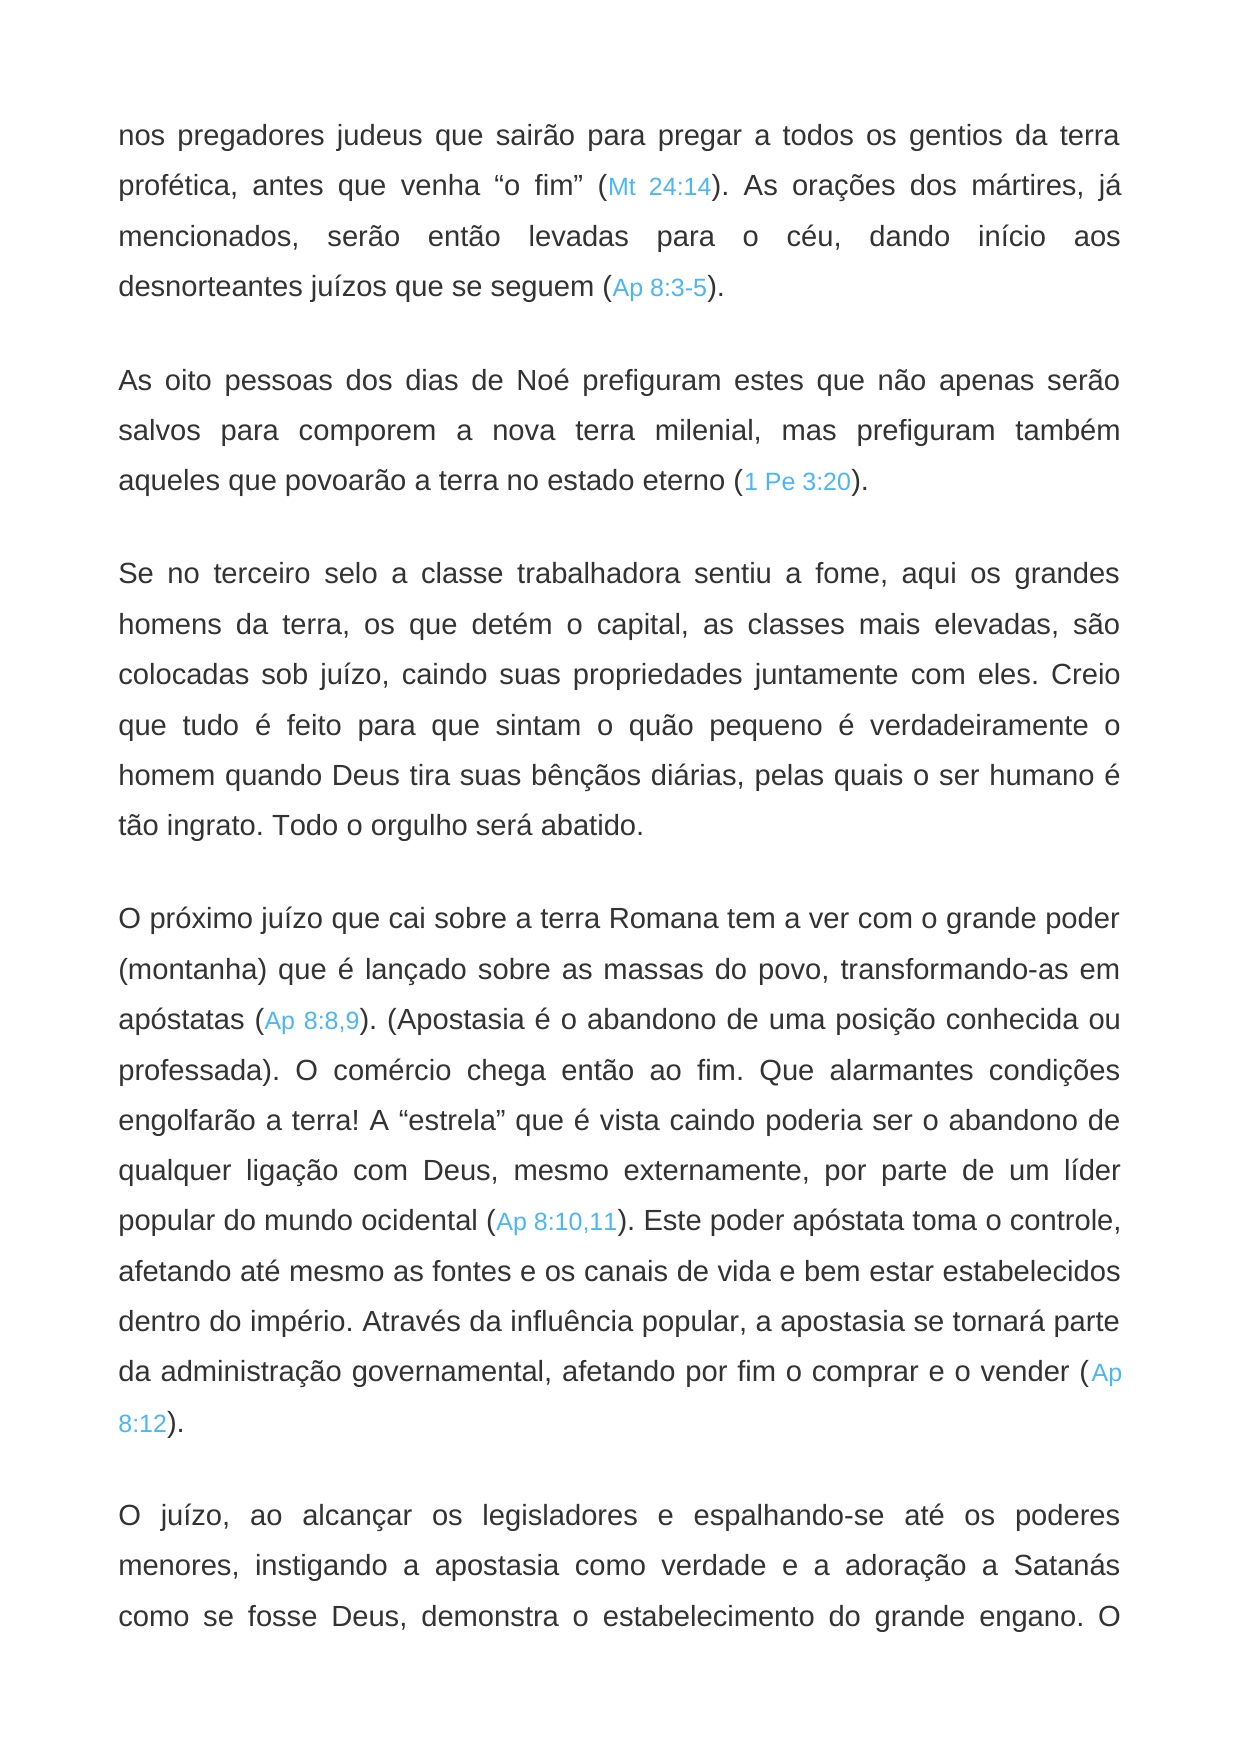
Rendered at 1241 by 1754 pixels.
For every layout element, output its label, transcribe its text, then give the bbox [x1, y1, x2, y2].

text As oito pessoas dos dias de Noé prefiguram estes que não apenas serão salvos para comporem a nova terra milenial, mas prefiguram também aqueles que povoarão a terra no estado eterno (1 Pe 3:20). [118, 362, 1122, 497]
text O próximo juízo que cai sobre a terra Romana tem a ver com o grande poder (montanha) que é lançado sobre as massas do povo, transformando-as em apóstatas (Ap 8:8,9). (Apostasia é o abandono de uma posição conhecida ou professada). O comércio chega então ao fim. Que alarmantes condições engolfarão a terra! A “estrela” que é vista caindo poderia ser o abandono de qualquer ligação com Deus, mesmo externamente, por parte de um líder popular do mundo ocidental (Ap 8:10,11). Este poder apóstata toma o controle, afetando até mesmo as fontes e os canais de vida e bem estar estabelecidos dentro do império. Através da influência popular, a apostasia se tornará parte da administração governamental, afetando por fim o comprar e o vender (Ap 8:12). [118, 902, 1122, 1438]
text Se no terceiro selo a classe trabalhadora sentiu a fome, aqui os grandes homens da terra, os que detém o capital, as classes mais elevadas, são colocadas sob juízo, caindo suas propriedades juntamente com eles. Creio que tudo é feito para que sintam o quão pequeno é verdadeiramente o homem quando Deus tira suas bênçãos diárias, pelas quais o ser humano é tão ingrato. Todo o orgulho será abatido. [118, 557, 1122, 842]
text O juízo, ao alcançar os legisladores e espalhando-se até os poderes menores, instigando a apostasia como verdade e a adoração a Satanás como se fosse Deus, demonstra o estabelecimento do grande engano. O [118, 1498, 1122, 1632]
text nos pregadores judeus que sairão para pregar a todos os gentios da terra profética, antes que venha “o fim” (Mt 24:14). As orações dos mártires, já mencionados, serão então levadas para o céu, dando início aos desnorteantes juízos que se seguem (Ap 8:3-5). [118, 118, 1122, 303]
